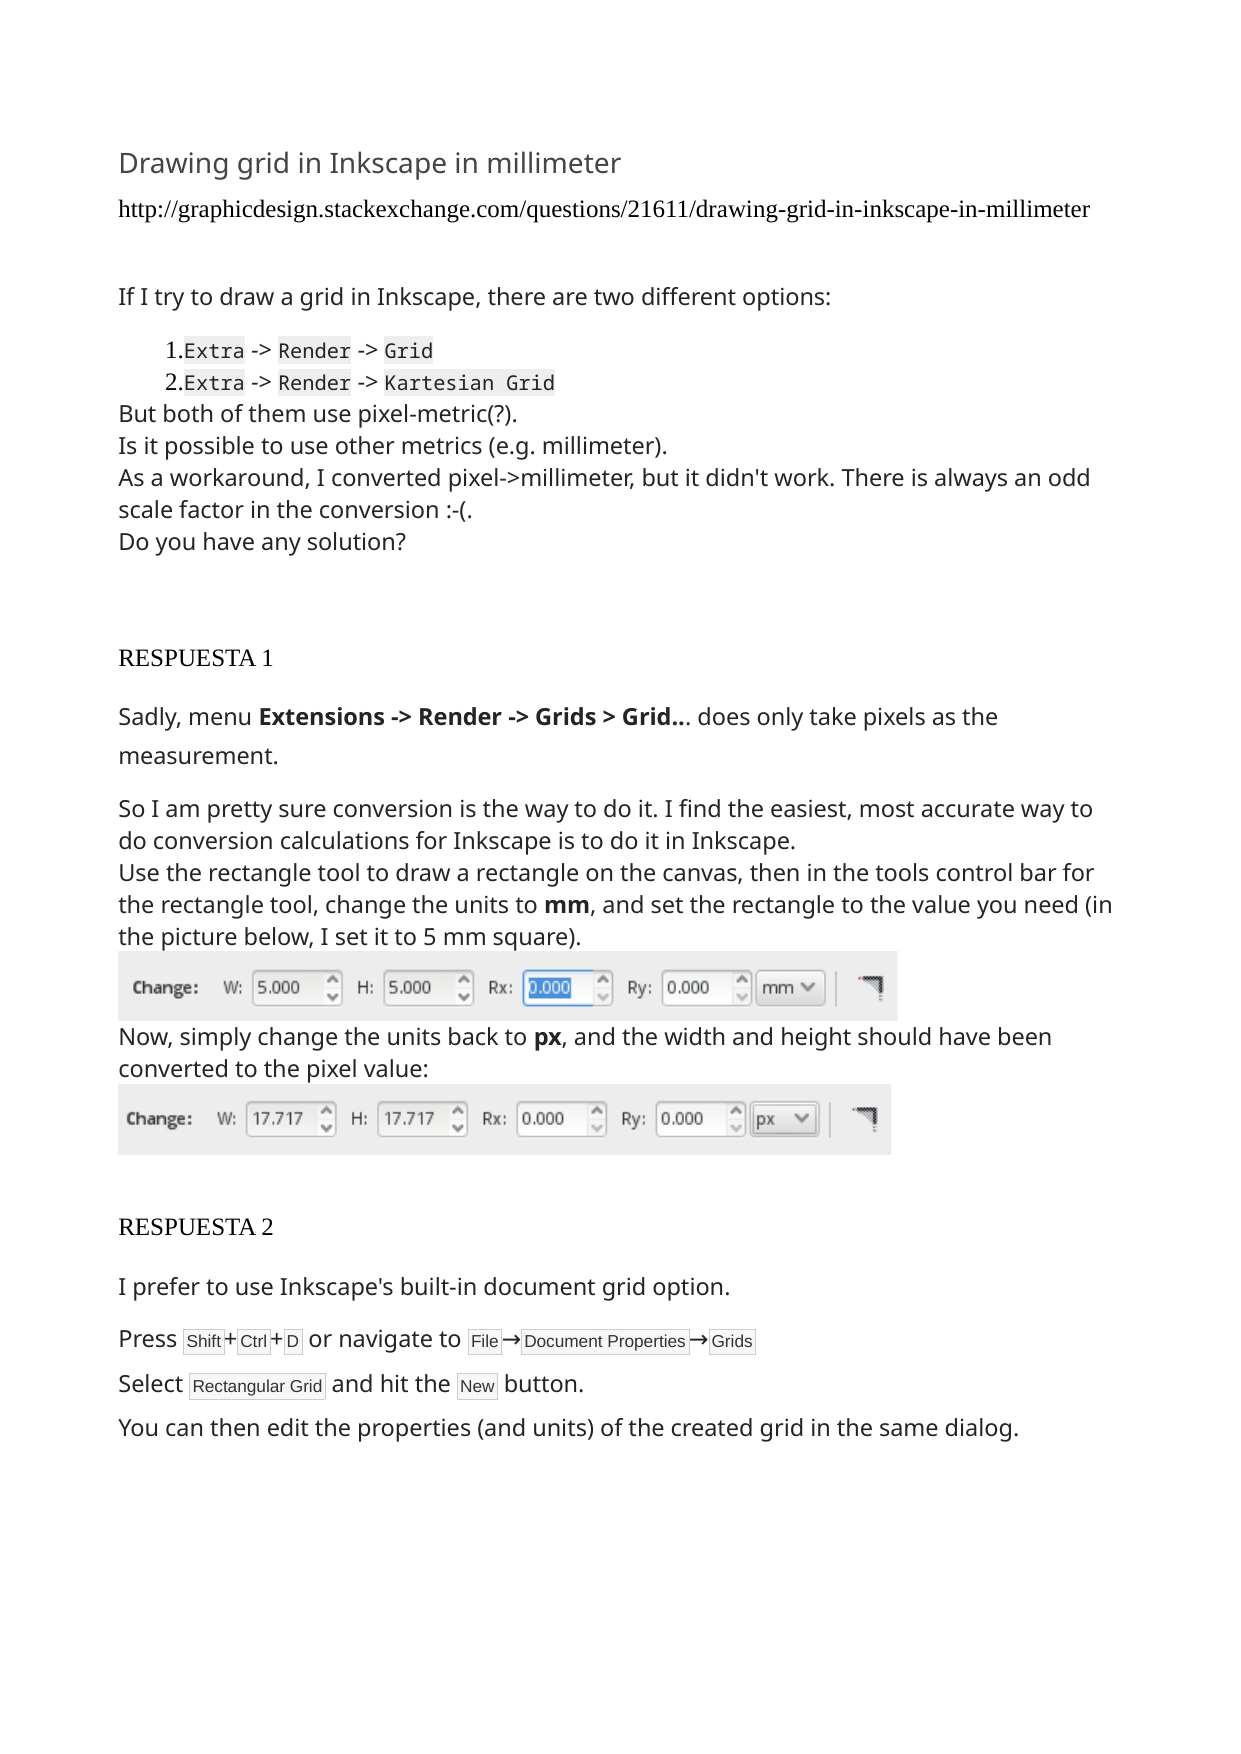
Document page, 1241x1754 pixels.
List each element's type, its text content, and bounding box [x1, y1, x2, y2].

text As a workaround, I converted pixel->millimeter, but it didn't work. There is always an odd scale factor in the conversion :-(. [118, 461, 1122, 525]
text I prefer to use Inkscape's built-in document grid option. [118, 1270, 1122, 1302]
text You can then edit the properties (and units) of the created grid in the same dialog. [118, 1412, 1122, 1443]
text Sadly, menu Extensions -> Render -> Grids > Grid... does only take pixels as the measurement. [118, 701, 1122, 771]
text But both of them use pixel-metric(?). [118, 397, 1122, 429]
text RESPUESTA 2 [118, 1212, 1122, 1241]
picture [118, 951, 898, 1021]
picture [118, 1084, 892, 1155]
list Extra -> Render -> Grid [118, 333, 1122, 365]
text Now, simply change the units back to px, and the width and height should have been converted to the pixel value: [118, 1021, 1122, 1084]
text If I try to draw a grid in Inkscape, there are two different options: [118, 280, 1122, 312]
text Press Shift+Ctrl+D or navigate to File→Document Properties→Grids [118, 1323, 1122, 1355]
text Use the rectangle tool to draw a rectangle on the canvas, then in the tools control bar for the rectangle tool, change the units to mm, and set the rectangle to the value you need (in the picture below, I set it to 5 mm square). [118, 856, 1122, 952]
text RESPUESTA 1 [118, 643, 1122, 672]
text http://graphicdesign.stackexchange.com/questions/21611/drawing-grid-in-inkscape-in-millimeter [118, 194, 1122, 223]
subtitle Drawing grid in Inkscape in millimeter [118, 143, 1122, 181]
list Extra -> Render -> Kartesian Grid [118, 365, 1122, 397]
text Is it possible to use other metrics (e.g. millimeter). [118, 429, 1122, 461]
text Select Rectangular Grid and hit the New button. [118, 1367, 1122, 1399]
text So I am pretty sure conversion is the way to do it. I find the easiest, most accurate way to do conversion calculations for Inkscape is to do it in Inkscape. [118, 792, 1122, 856]
text Do you have any solution? [118, 525, 1122, 557]
